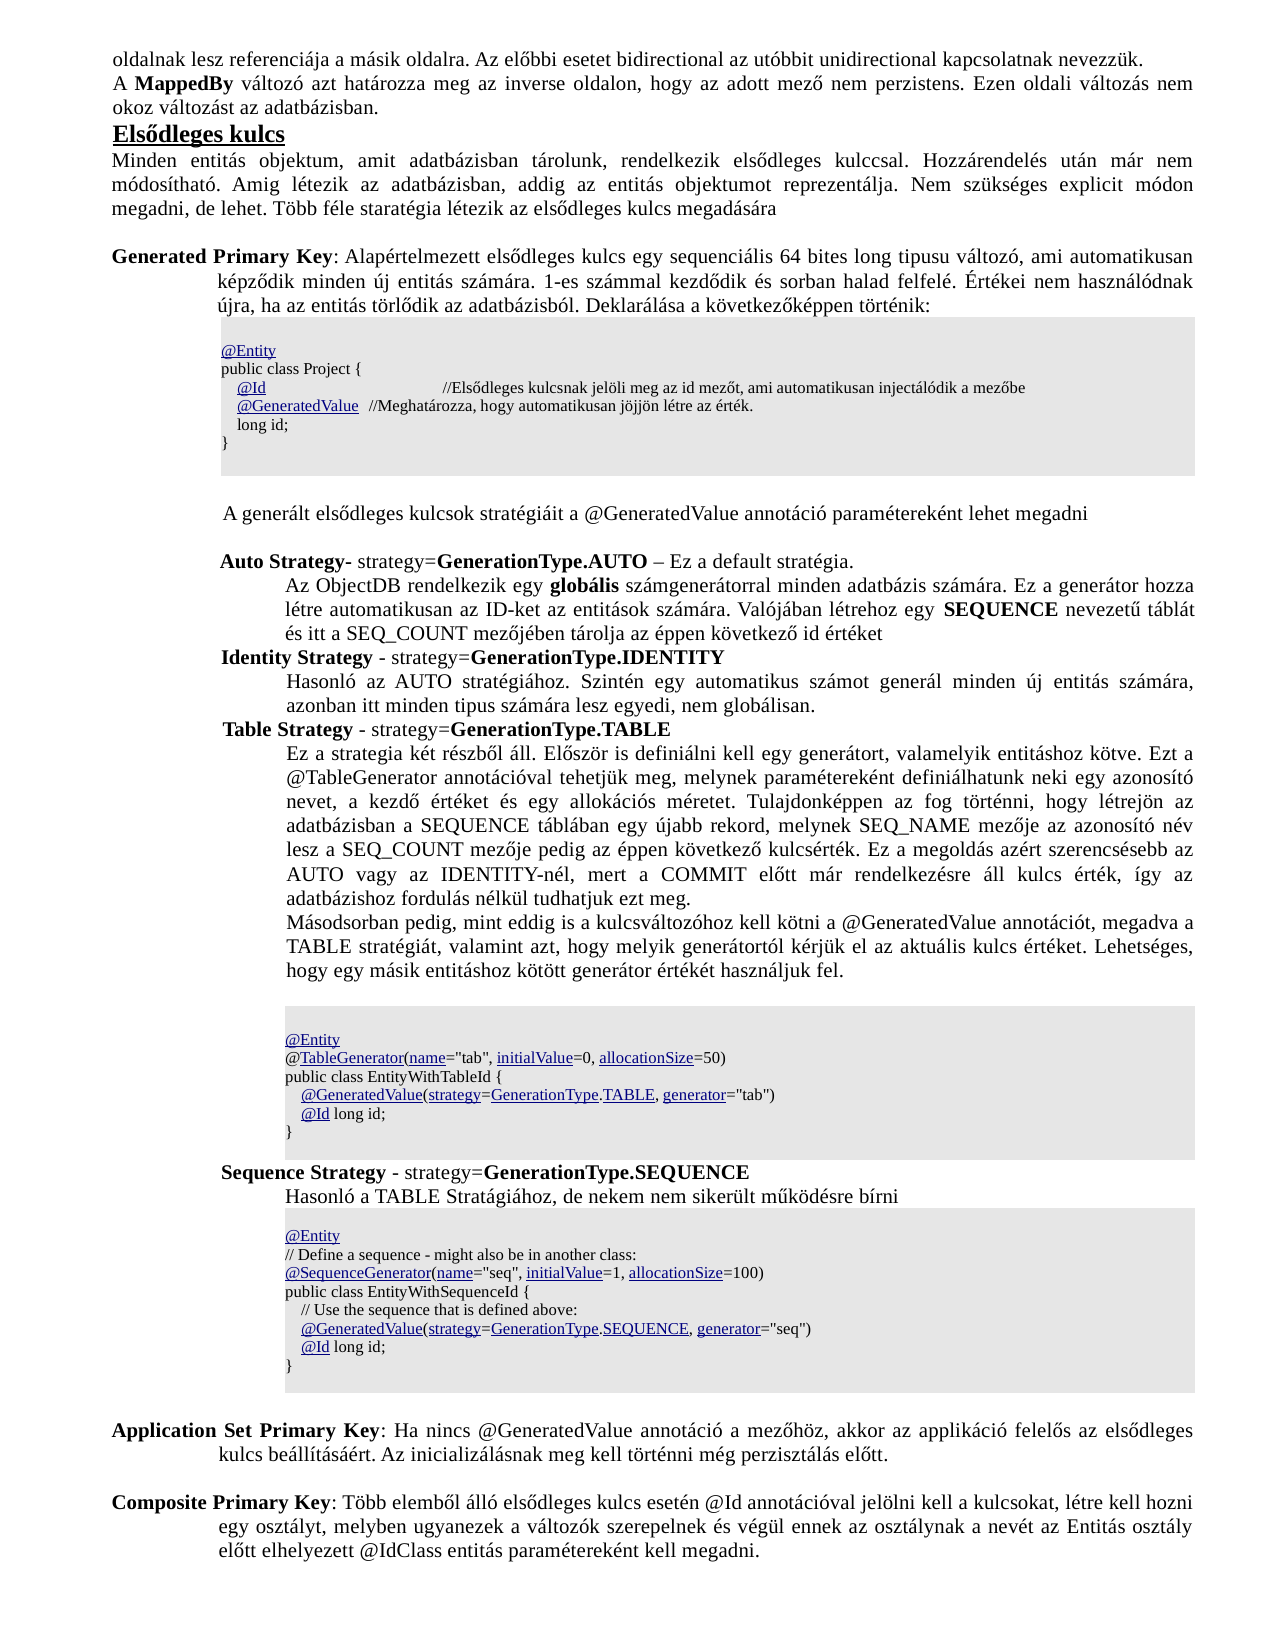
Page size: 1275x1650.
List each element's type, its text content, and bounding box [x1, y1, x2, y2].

text @Entity [221, 341, 1195, 359]
text Hasonló az AUTO stratégiához. Szintén egy automatikus számot generál minden új entitás számára, azonban itt minden tipus számára lesz egyedi, nem globálisan. [286, 669, 1195, 717]
text Auto Strategy- strategy=GenerationType.AUTO – Ez a default stratégia. [219, 548, 1195, 573]
text Másodsorban pedig, mint eddig is a kulcsváltozóhoz kell kötni a @GeneratedValue annotációt, megadva a TABLE stratégiát, valamint azt, hogy melyik generátortól kérjük el az aktuális kulcs értéket. Lehetséges, hogy egy másik entitáshoz kötött generátor értékét használjuk fel. [286, 909, 1195, 982]
text Az ObjectDB rendelkezik egy globális számgenerátorral minden adatbázis számára. Ez a generátor hozza létre automatikusan az ID-ket az entitások számára. Valójában létrehoz egy SEQUENCE nevezetű táblát és itt a SEQ_COUNT mezőjében tárolja az éppen következő id értéket [285, 573, 1195, 645]
text @GeneratedValue //Meghatározza, hogy automatikusan jöjjön létre az érték. [221, 397, 1195, 415]
text Hasonló a TABLE Stratágiához, de nekem nem sikerült működésre bírni [285, 1184, 1195, 1208]
text Identity Strategy - strategy=GenerationType.IDENTITY [221, 645, 1195, 669]
text @GeneratedValue(strategy=GenerationType.SEQUENCE, generator="seq") [285, 1319, 1195, 1338]
text } [285, 1123, 1195, 1141]
text @Entity [285, 1030, 1195, 1049]
text } [285, 1356, 1195, 1375]
text @GeneratedValue(strategy=GenerationType.TABLE, generator="tab") [285, 1086, 1195, 1104]
text public class EntityWithSequenceId { [285, 1282, 1195, 1301]
text public class Project { [221, 359, 1195, 378]
text @Id long id; [285, 1104, 1195, 1123]
text @TableGenerator(name="tab", initialValue=0, allocationSize=50) [285, 1049, 1195, 1067]
text // Define a sequence - might also be in another class: [285, 1245, 1195, 1264]
text Ez a strategia két részből áll. Először is definiálni kell egy generátort, valamelyik entitáshoz kötve. Ezt a @TableGenerator annotációval tehetjük meg, melynek paramétereként definiálhatunk neki egy azonosító nevet, a kezdő értéket és egy allokációs méretet. Tulajdonképpen az fog történni, hogy létrejön az adatbázisban a SEQUENCE táblában egy újabb rekord, melynek SEQ_NAME mezője az azonosító név lesz a SEQ_COUNT mezője pedig az éppen következő kulcsérték. Ez a megoldás azért szerencsésebb az AUTO vagy az IDENTITY-nél, mert a COMMIT előtt már rendelkezésre áll kulcs érték, így az adatbázishoz fordulás nélkül tudhatjuk ezt meg. [286, 741, 1195, 909]
text Generated Primary Key: Alapértelmezett elsődleges kulcs egy sequenciális 64 bites long tipusu változó, ami automatikusan képződik minden új entitás számára. 1-es számmal kezdődik és sorban halad felfelé. Értékei nem használódnak újra, ha az entitás törlődik az adatbázisból. Deklarálása a következőképpen történik: [111, 244, 1195, 317]
text Table Strategy - strategy=GenerationType.TABLE [222, 717, 1195, 741]
text A generált elsődleges kulcsok stratégiáit a @GeneratedValue annotáció paramétereként lehet megadni [222, 500, 1195, 524]
text @Id //Elsődleges kulcsnak jelöli meg az id mezőt, ami automatikusan injectálódik a mezőbe [221, 378, 1195, 397]
text long id; [221, 415, 1195, 434]
text } [221, 434, 1195, 452]
text // Use the sequence that is defined above: [285, 1301, 1195, 1319]
text Sequence Strategy - strategy=GenerationType.SEQUENCE [221, 1160, 1195, 1184]
text oldalnak lesz referenciája a másik oldalra. Az előbbi esetet bidirectional az utóbbit unidirectional kapcsolatnak nevezzük. [112, 47, 1195, 71]
text A MappedBy változó azt határozza meg az inverse oldalon, hogy az adott mező nem perzistens. Ezen oldali változás nem okoz változást az adatbázisban. [112, 71, 1195, 119]
text @Id long id; [285, 1338, 1195, 1356]
text Application Set Primary Key: Ha nincs @GeneratedValue annotáció a mezőhöz, akkor az applikáció felelős az elsődleges kulcs beállításáért. Az inicializálásnak meg kell történni még perzisztálás előtt. [111, 1418, 1195, 1466]
text @Entity [285, 1227, 1195, 1245]
text @SequenceGenerator(name="seq", initialValue=1, allocationSize=100) [285, 1264, 1195, 1282]
text Minden entitás objektum, amit adatbázisban tárolunk, rendelkezik elsődleges kulccsal. Hozzárendelés után már nem módosítható. Amig létezik az adatbázisban, addig az entitás objektumot reprezentálja. Nem szükséges explicit módon megadni, de lehet. Több féle staratégia létezik az elsődleges kulcs megadására [111, 148, 1195, 220]
text public class EntityWithTableId { [285, 1067, 1195, 1086]
text Elsődleges kulcs [112, 119, 1195, 148]
text Composite Primary Key: Több elemből álló elsődleges kulcs esetén @Id annotációval jelölni kell a kulcsokat, létre kell hozni egy osztályt, melyben ugyanezek a változók szerepelnek és végül ennek az osztálynak a nevét az Entitás osztály előtt elhelyezett @IdClass entitás paramétereként kell megadni. [111, 1490, 1195, 1562]
